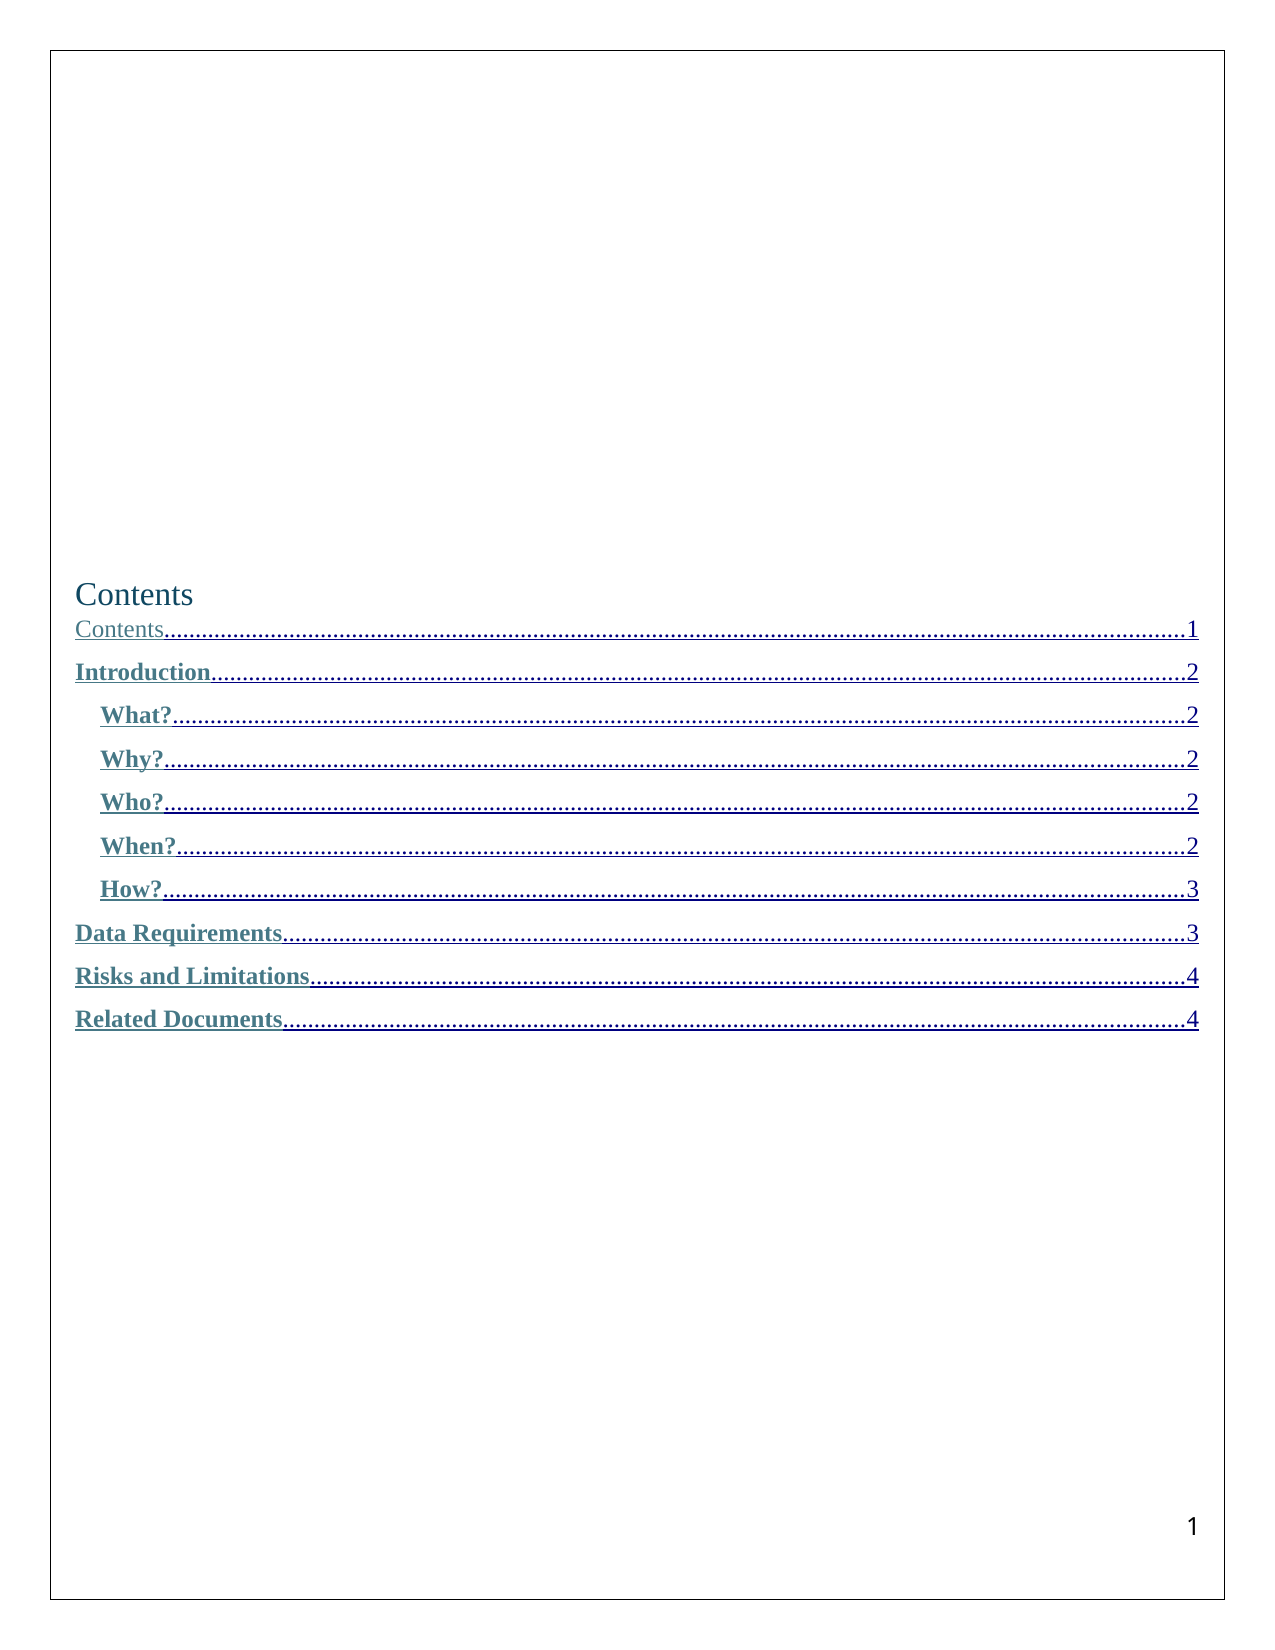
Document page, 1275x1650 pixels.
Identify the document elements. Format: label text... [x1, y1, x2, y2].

text How? 3 [100, 874, 1200, 903]
text When? 2 [100, 831, 1200, 859]
text What? 2 [100, 701, 1200, 729]
text Risks and Limitations 4 [75, 961, 1200, 990]
text Who? 2 [100, 787, 1200, 816]
text Introduction 2 [75, 657, 1200, 686]
subtitle Contents [75, 574, 1200, 612]
text Data Requirements 3 [75, 918, 1200, 946]
text Related Documents 4 [75, 1004, 1200, 1033]
text Contents 1 [75, 614, 1200, 642]
text Why? 2 [100, 744, 1200, 773]
